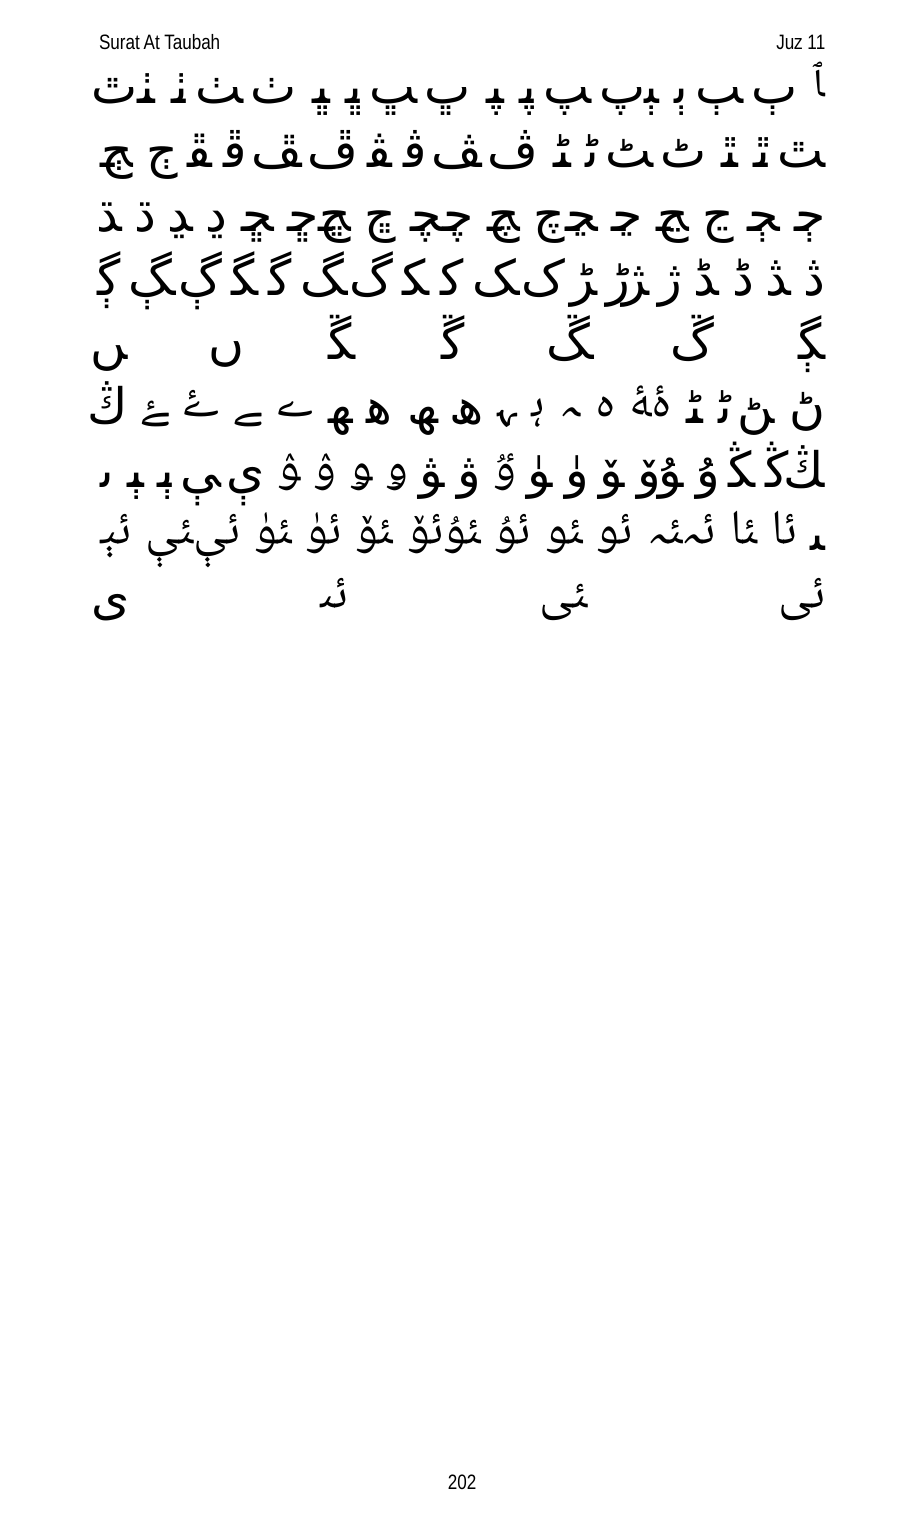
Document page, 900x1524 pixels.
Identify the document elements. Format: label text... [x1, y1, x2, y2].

text ﮠ ﮡ ﮢ ﮣ ﮤﮥ ﮦ ﮧ ﮨ ﮩ ﮪ ﮫ ﮬ ﮭ ﮮ ﮯ ﮰ ﮱ ﯓ ﯔﯕ ﯖ ﯗ ﯘﯙ ﯚ ﯛ ﯜ ﯝ ﯞ ﯟ ﯠ ﯡ ﯢ ﯣ ﯤ ﯥ ﯦ ﯧ ﯨ ﯩ ﯪ ﯫ ﯬﯭ ﯮ ﯯ ﯰ ﯱﯲ ﯳ ﯴ ﯵ ﯶﯷ ﯸ ﯹ ﯺ ﯻ ﯼ [99, 379, 825, 635]
text ﭑ ﭒ ﭓ ﭔ ﭕﭖ ﭗ ﭘ ﭙ ﭚ ﭛ ﭜ ﭝ ﭞ ﭟ ﭠ ﭡﭢ ﭣ ﭤ ﭥ ﭦ ﭧ ﭨ ﭩ ﭪ ﭫ ﭬ ﭭ ﭮ ﭯ ﭰ ﭱ ﭲ ﭳ ﭴ ﭵ ﭶ ﭷ ﭸ ﭹﭺ ﭻ ﭼﭽ ﭾ ﭿﮀ ﮁ ﮂ ﮃ ﮄ ﮅ ﮆ ﮇ ﮈ ﮉ ﮊ ﮋﮌ ﮍ ﮎ ﮏ ﮐ ﮑ ﮒ ﮓ ﮔ ﮕ ﮖ ﮗ ﮘ ﮙ ﮚ ﮛ ﮜ ﮝ ﮞ ﮟ [99, 60, 825, 379]
